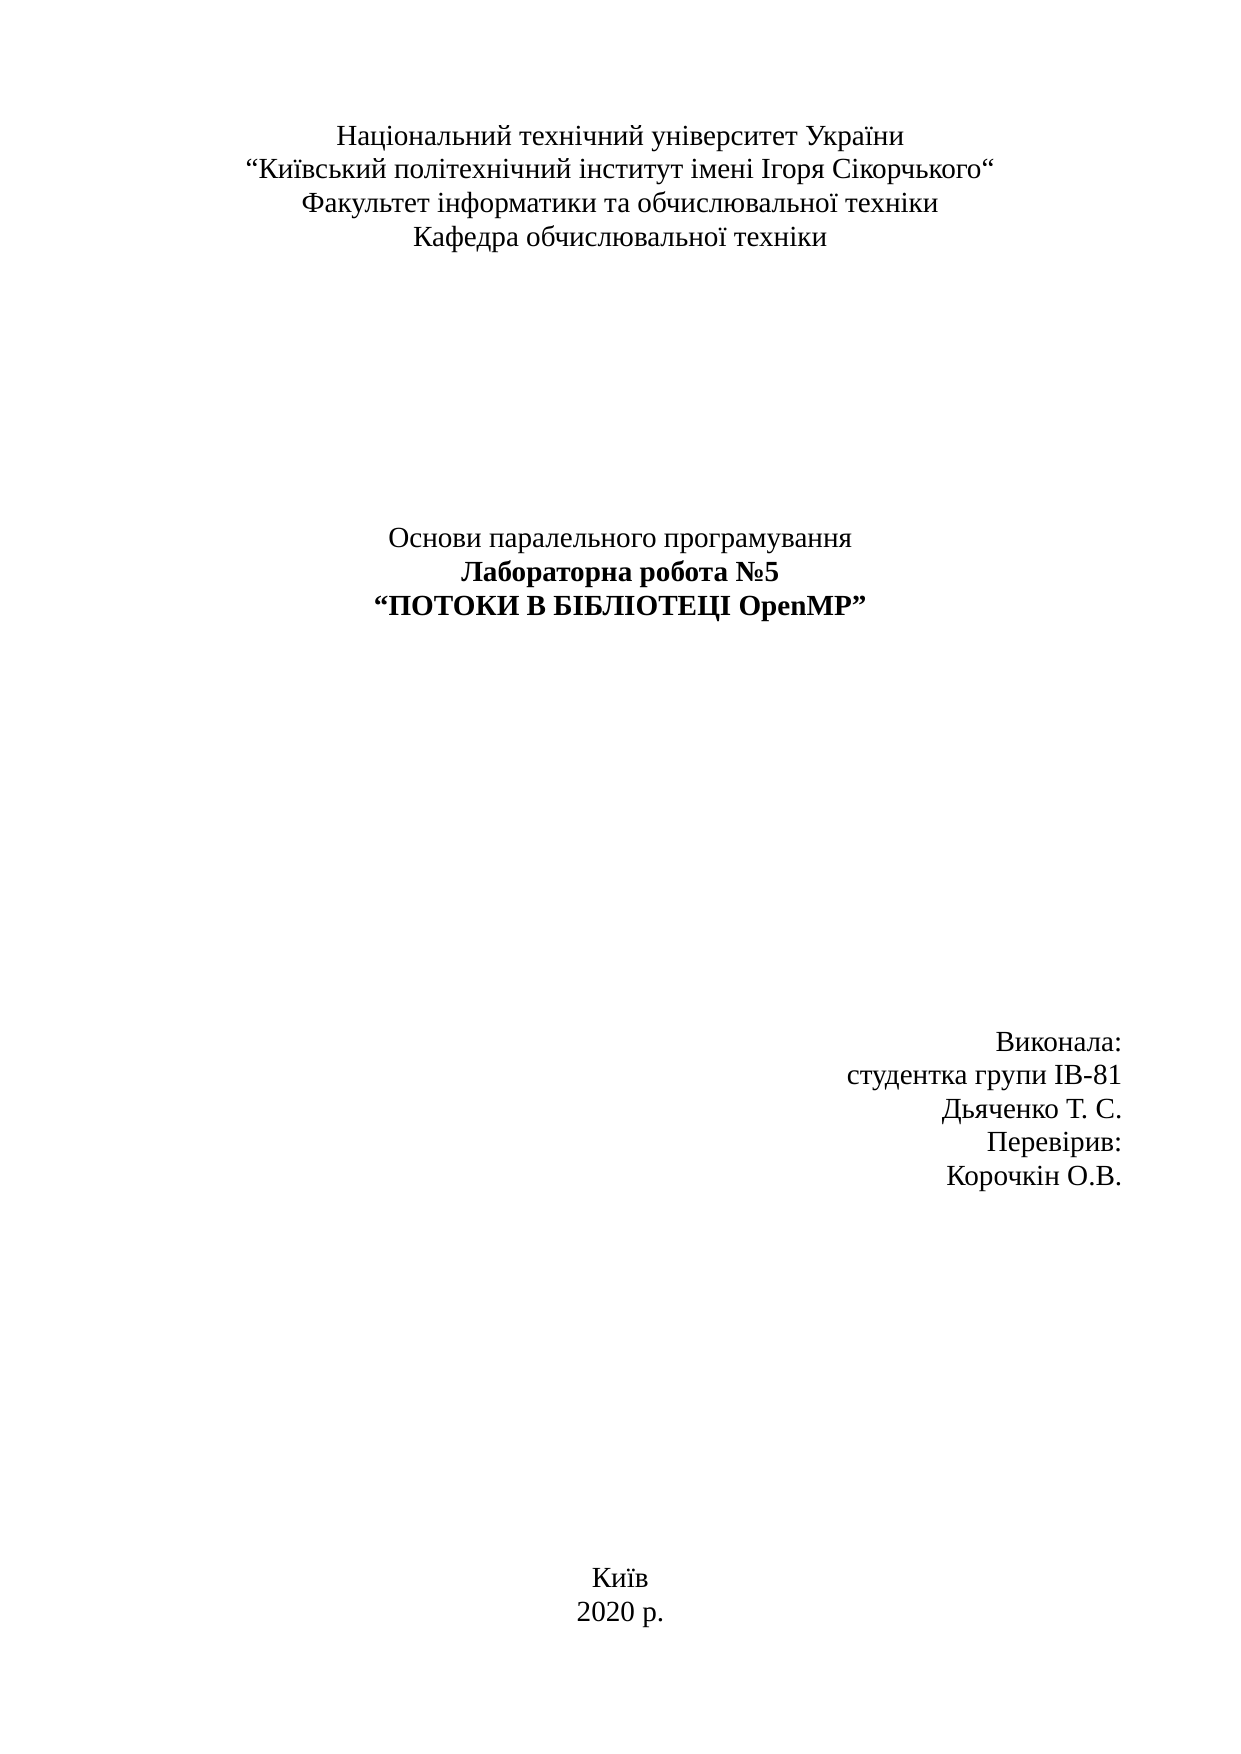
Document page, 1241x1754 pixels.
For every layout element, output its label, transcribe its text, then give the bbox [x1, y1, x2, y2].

text “Київський політехнічний інститут імені Ігоря Сікорчького“ [118, 152, 1122, 185]
text “ПОТОКИ В БІБЛІОТЕЦІ OpenMP” [118, 588, 1122, 621]
text Національний технічний університет України [118, 118, 1122, 152]
text Кафедра обчислювальної техніки [118, 219, 1122, 252]
text Виконала: [118, 1024, 1122, 1057]
text Перевірив: [118, 1124, 1122, 1158]
text Лабораторна робота №5 [118, 554, 1122, 588]
text Дьяченко Т. С. [118, 1091, 1122, 1124]
text Корочкін О.В. [118, 1158, 1122, 1191]
text студентка групи ІВ-81 [118, 1057, 1122, 1091]
text Факультет інформатики та обчислювальної техніки [118, 185, 1122, 219]
text 2020 р. [118, 1594, 1122, 1627]
text Основи паралельного програмування [118, 521, 1122, 554]
text Київ [118, 1560, 1122, 1594]
